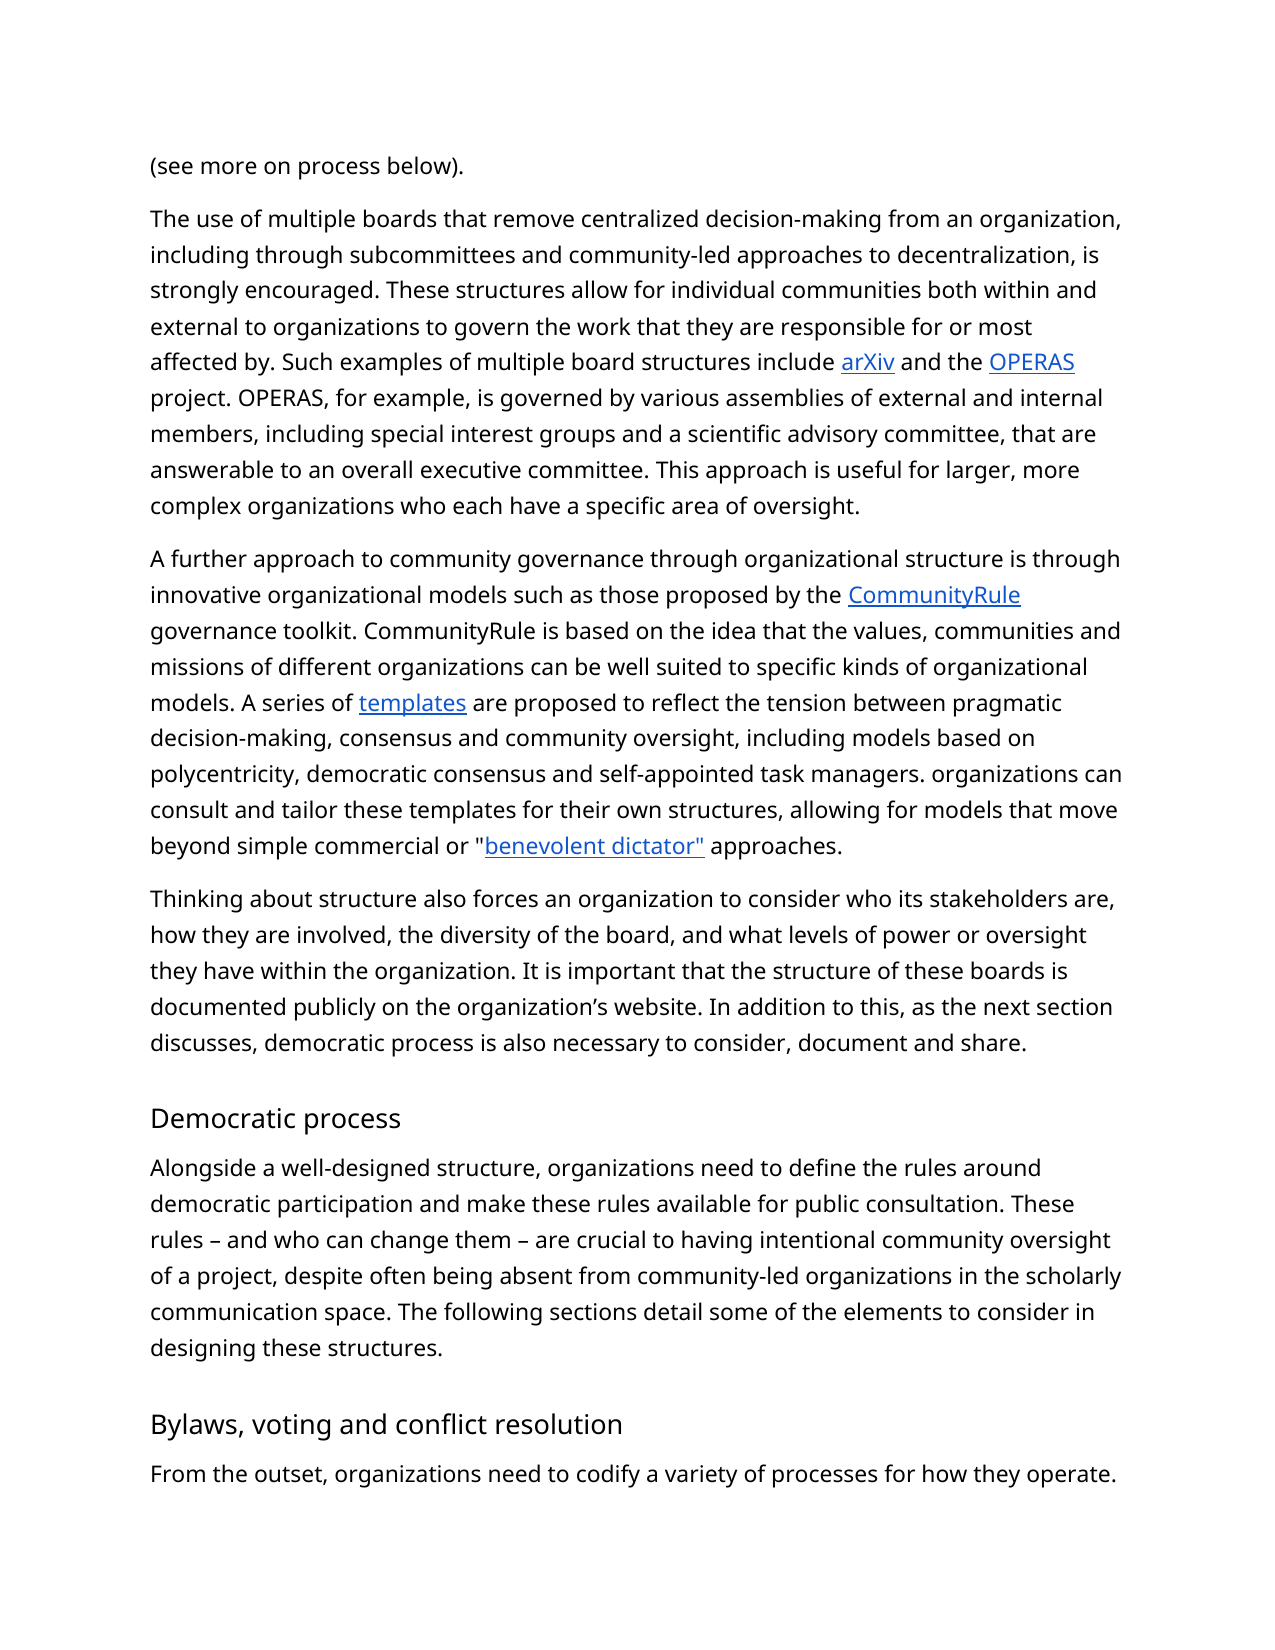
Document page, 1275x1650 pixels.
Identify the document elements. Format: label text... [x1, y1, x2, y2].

text Alongside a well-designed structure, organizations need to define the rules around democratic participation and make these rules available for public consultation. These rules – and who can change them – are crucial to having intentional community oversight of a project, despite often being absent from community-led organizations in the scholarly communication space. The following sections detail some of the elements to consider in designing these structures. [150, 1152, 1125, 1363]
text The use of multiple boards that remove centralized decision-making from an organization, including through subcommittees and community-led approaches to decentralization, is strongly encouraged. These structures allow for individual communities both within and external to organizations to govern the work that they are responsible for or most affected by. Such examples of multiple board structures include arXiv and the OPERAS project. OPERAS, for example, is governed by various assemblies of external and internal members, including special interest groups and a scientific advisory committee, that are answerable to an overall executive committee. This approach is useful for larger, more complex organizations who each have a specific area of oversight. [150, 203, 1125, 521]
text From the outset, organizations need to codify a variety of processes for how they operate. [150, 1458, 1125, 1489]
subtitle Bylaws, voting and conflict resolution [150, 1405, 1125, 1442]
text Thinking about structure also forces an organization to consider who its stakeholders are, how they are involved, the diversity of the board, and what levels of power or oversight they have within the organization. It is important that the structure of these boards is documented publicly on the organization’s website. In addition to this, as the next section discusses, democratic process is also necessary to consider, document and share. [150, 883, 1125, 1058]
text A further approach to community governance through organizational structure is through innovative organizational models such as those proposed by the CommunityRule governance toolkit. CommunityRule is based on the idea that the values, communities and missions of different organizations can be well suited to specific kinds of organizational models. A series of templates are proposed to reflect the tension between pragmatic decision-making, consensus and community oversight, including models based on polycentricity, democratic consensus and self-appointed task managers. organizations can consult and tailor these templates for their own structures, allowing for models that move beyond simple commercial or "benevolent dictator" approaches. [150, 543, 1125, 861]
text (see more on process below). [150, 150, 1125, 181]
subtitle Democratic process [150, 1100, 1125, 1137]
